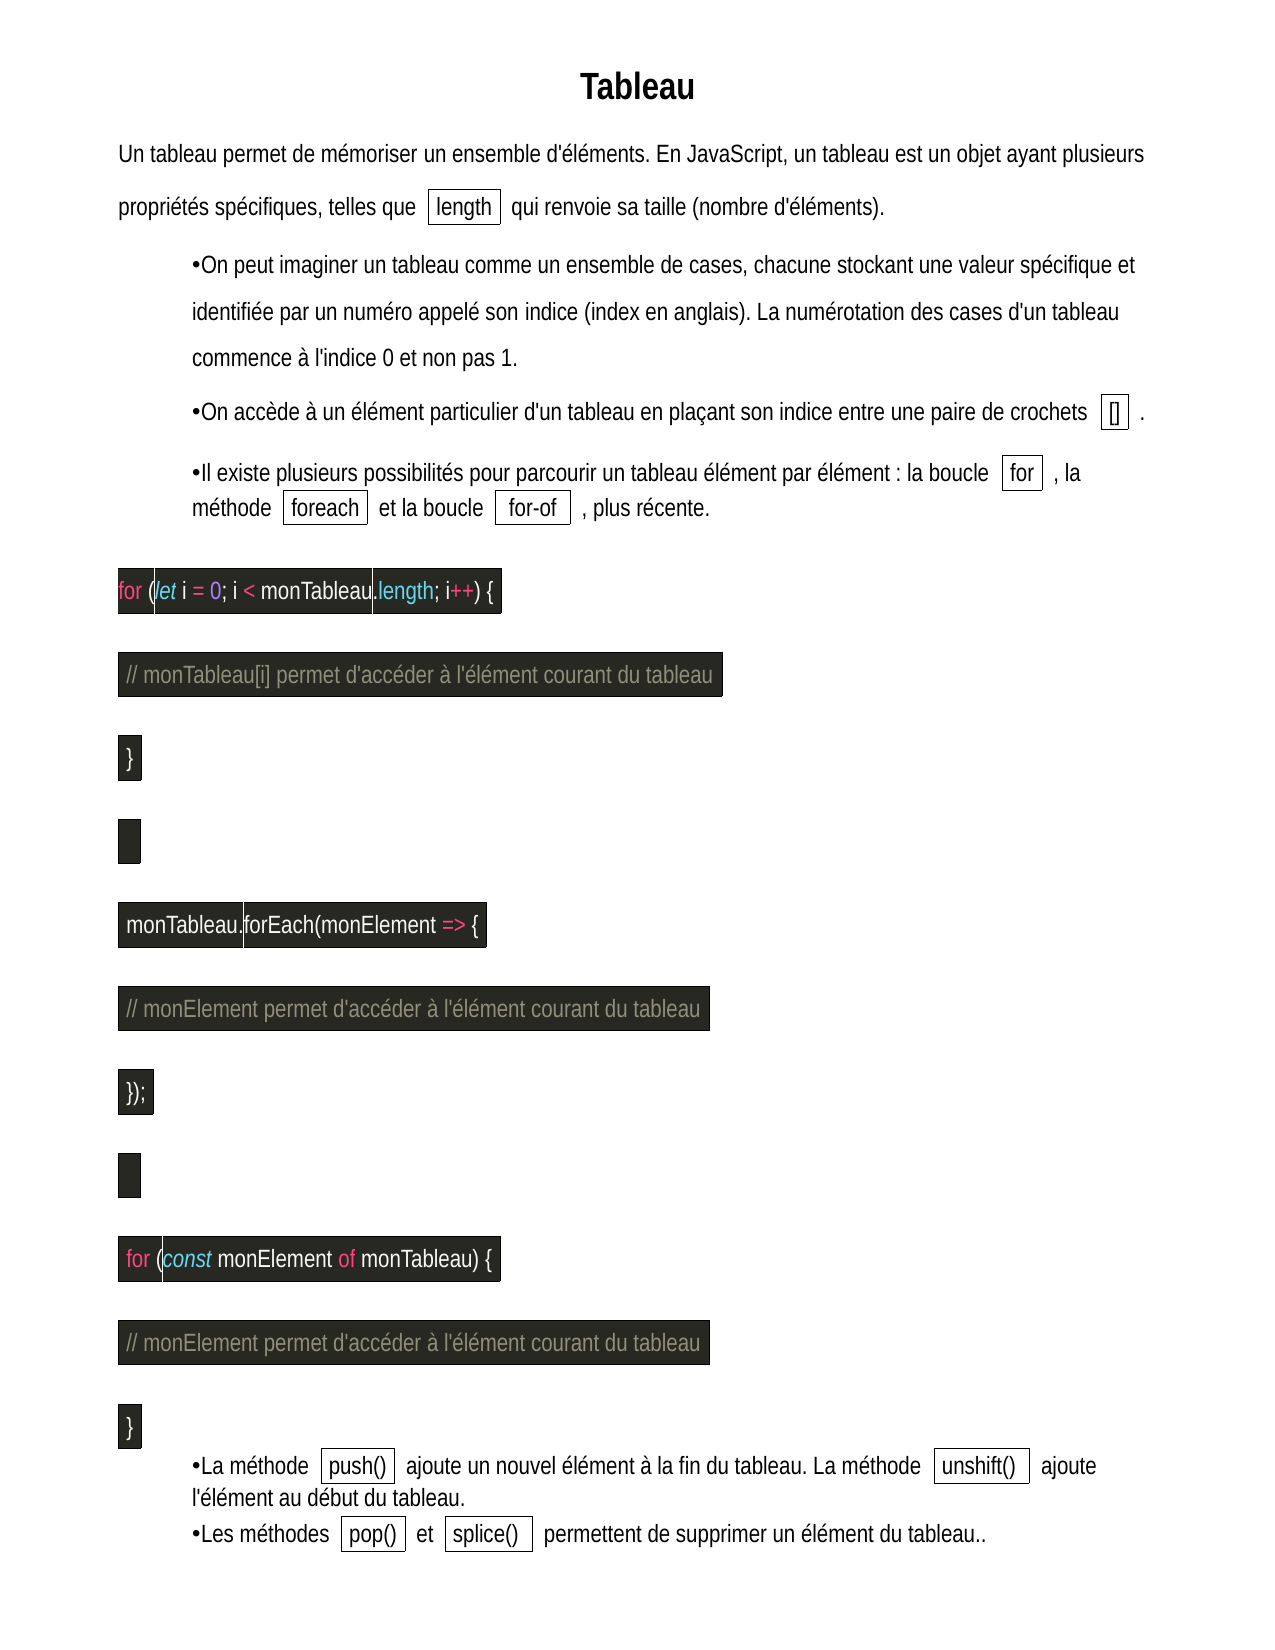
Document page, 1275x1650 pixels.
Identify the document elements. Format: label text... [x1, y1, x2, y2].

text [142, 1403, 1152, 1448]
text for (let i = 0; i < monTableau.length; i++) { [118, 569, 501, 613]
list Il existe plusieurs possibilités pour parcourir un tableau élément par élément : la boucle for , la méthode foreach et la boucle for-of , plus récente. [118, 455, 1157, 524]
text [487, 902, 1152, 947]
text }); [119, 1070, 153, 1114]
list Les méthodes pop() et splice() permettent de supprimer un élément du tableau.. [342, 1517, 405, 1551]
text } [119, 1405, 141, 1448]
list On accède à un élément particulier d'un tableau en plaçant son indice entre une paire de crochets [] . [118, 394, 1101, 429]
subtitle Tableau [118, 64, 1157, 108]
text for (const monElement of monTableau) { [119, 1237, 500, 1281]
text [501, 1236, 1152, 1281]
text [710, 986, 1152, 1030]
text [723, 652, 1152, 696]
text Un tableau permet de mémoriser un ensemble d'éléments. En JavaScript, un tableau est un objet ayant plusieurs propriétés spécifiques, telles que length qui renvoie sa taille (nombre d'éléments). [118, 139, 1157, 224]
text } [119, 736, 141, 780]
text // monElement permet d'accéder à l'élément courant du tableau [119, 1321, 709, 1364]
list Les méthodes pop() et splice() permettent de supprimer un élément du tableau.. [533, 1516, 1157, 1551]
text [502, 568, 1152, 613]
text monTableau.forEach(monElement => { [119, 903, 486, 947]
text // monElement permet d'accéder à l'élément courant du tableau [119, 987, 709, 1030]
list La méthode push() ajoute un nouvel élément à la fin du tableau. La méthode unshift() ajoute l'élément au début du tableau. [118, 1448, 1157, 1511]
text // monTableau[i] permet d'accéder à l'élément courant du tableau [119, 653, 722, 696]
text [142, 735, 1152, 780]
list On peut imaginer un tableau comme un ensemble de cases, chacune stockant une valeur spécifique et identifiée par un numéro appelé son indice (index en anglais). La numérotation des cases d'un tableau commence à l'indice 0 et non pas 1. [118, 250, 1157, 372]
list Les méthodes pop() et splice() permettent de supprimer un élément du tableau.. [118, 1516, 341, 1551]
list Les méthodes pop() et splice() permettent de supprimer un élément du tableau.. [446, 1517, 532, 1551]
text [710, 1320, 1152, 1364]
text [154, 1069, 1152, 1114]
